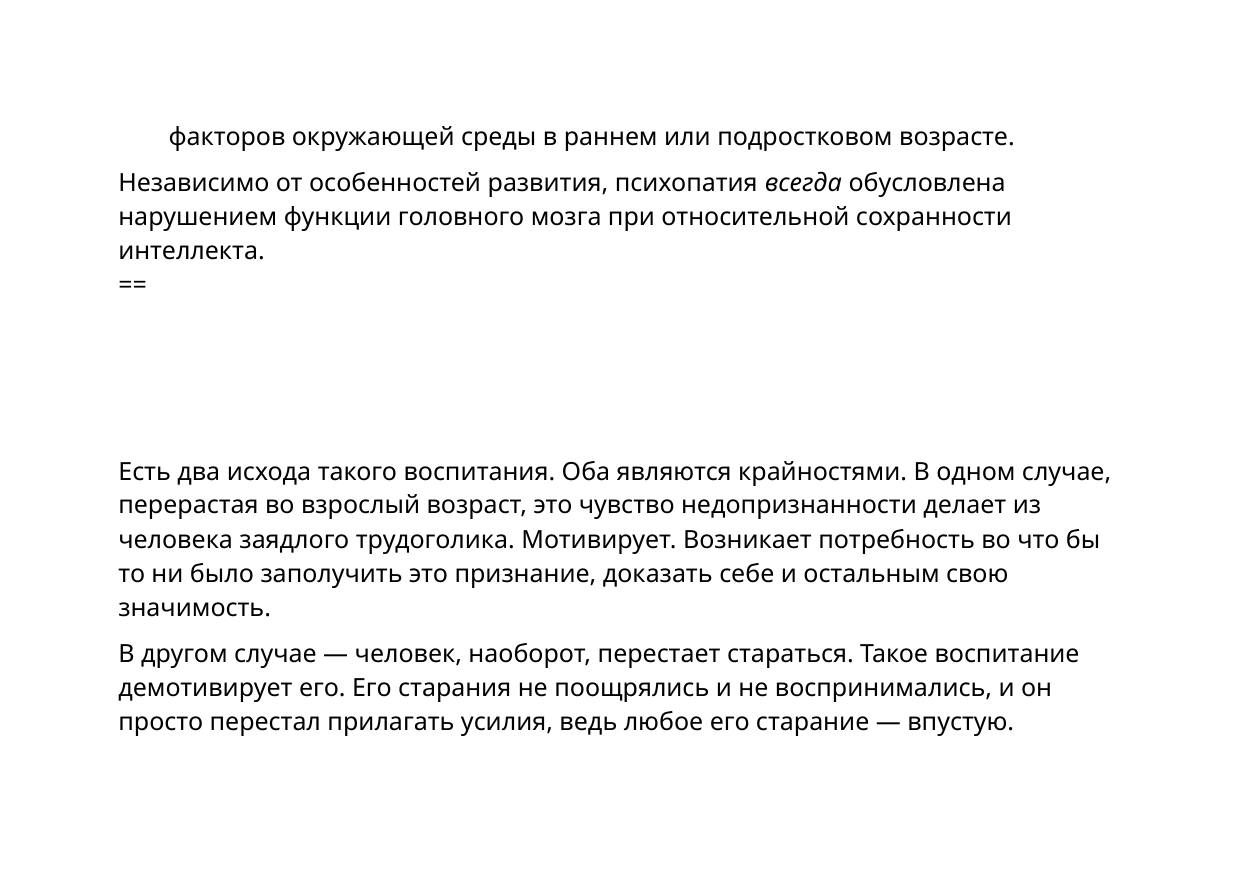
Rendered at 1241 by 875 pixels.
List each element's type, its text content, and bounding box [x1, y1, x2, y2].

text В другом случае — человек, наоборот, перестает стараться. Такое воспитание демотивирует его. Его старания не поощрялись и не воспринимались, и он просто перестал прилагать усилия, ведь любое его старание — впустую. [118, 636, 1122, 738]
list факторов окружающей среды в раннем или подростковом возрасте. [148, 118, 1122, 152]
text Есть два исхода такого воспитания. Оба являются крайностями. В одном случае, перерастая во взрослый возраст, это чувство недопризнанности делает из человека заядлого трудоголика. Мотивирует. Возникает потребность во что бы то ни было заполучить это признание, доказать себе и остальным свою значимость. [118, 453, 1122, 623]
text Независимо от особенностей развития, психопатия всегда обусловлена нарушением функции головного мозга при относительной сохранности интеллекта. [118, 165, 1122, 267]
text == [118, 267, 1122, 301]
